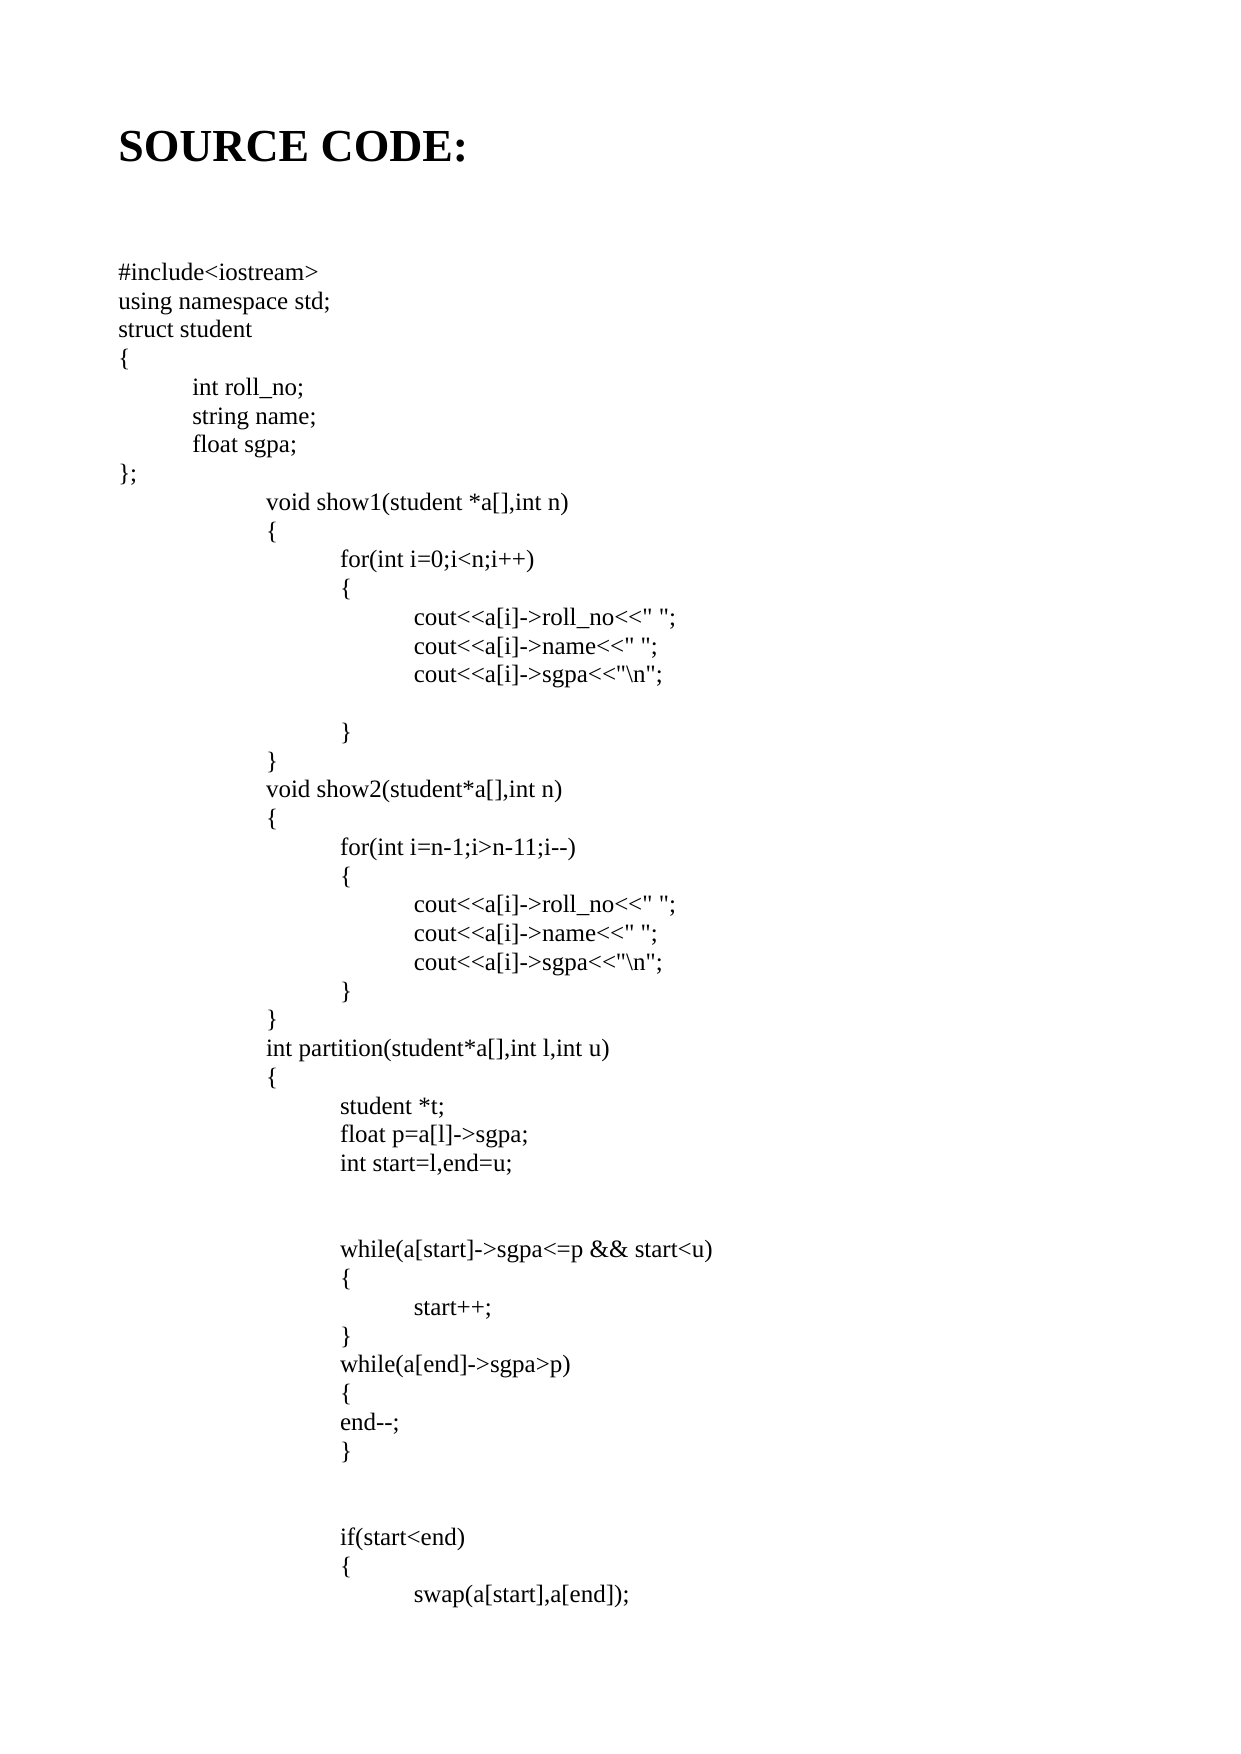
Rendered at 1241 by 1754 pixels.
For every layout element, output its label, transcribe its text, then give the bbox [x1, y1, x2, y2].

text { [118, 573, 1122, 602]
text } [118, 717, 1122, 746]
text int roll_no; [118, 372, 1122, 401]
text { [118, 1062, 1122, 1091]
text cout<<a[i]->roll_no<<" "; [118, 889, 1122, 918]
text } [118, 1321, 1122, 1349]
text using namespace std; [118, 286, 1122, 314]
text swap(a[start],a[end]); [118, 1579, 1122, 1608]
text for(int i=0;i<n;i++) [118, 544, 1122, 573]
text void show2(student*a[],int n) [118, 774, 1122, 803]
text if(start<end) [118, 1522, 1122, 1551]
text }; [118, 458, 1122, 487]
text { [118, 516, 1122, 544]
text { [118, 861, 1122, 889]
text { [118, 803, 1122, 832]
text #include<iostream> [118, 257, 1122, 286]
text string name; [118, 401, 1122, 429]
text cout<<a[i]->sgpa<<"\n"; [118, 659, 1122, 688]
text { [118, 343, 1122, 372]
text { [118, 1551, 1122, 1579]
text end--; [118, 1407, 1122, 1436]
text } [118, 1004, 1122, 1033]
text { [118, 1378, 1122, 1407]
text cout<<a[i]->name<<" "; [118, 918, 1122, 947]
text } [118, 1436, 1122, 1464]
text { [118, 1263, 1122, 1292]
text } [118, 976, 1122, 1004]
text float p=a[l]->sgpa; [118, 1119, 1122, 1148]
text struct student [118, 314, 1122, 343]
text float sgpa; [118, 429, 1122, 458]
text for(int i=n-1;i>n-11;i--) [118, 832, 1122, 861]
text start++; [118, 1292, 1122, 1321]
text cout<<a[i]->name<<" "; [118, 631, 1122, 659]
text while(a[start]->sgpa<=p && start<u) [118, 1234, 1122, 1263]
text student *t; [118, 1091, 1122, 1119]
text int partition(student*a[],int l,int u) [118, 1033, 1122, 1062]
text } [118, 746, 1122, 774]
text SOURCE CODE: [118, 118, 1122, 171]
text while(a[end]->sgpa>p) [118, 1349, 1122, 1378]
text int start=l,end=u; [118, 1148, 1122, 1177]
text cout<<a[i]->roll_no<<" "; [118, 602, 1122, 631]
text void show1(student *a[],int n) [118, 487, 1122, 516]
text cout<<a[i]->sgpa<<"\n"; [118, 947, 1122, 976]
